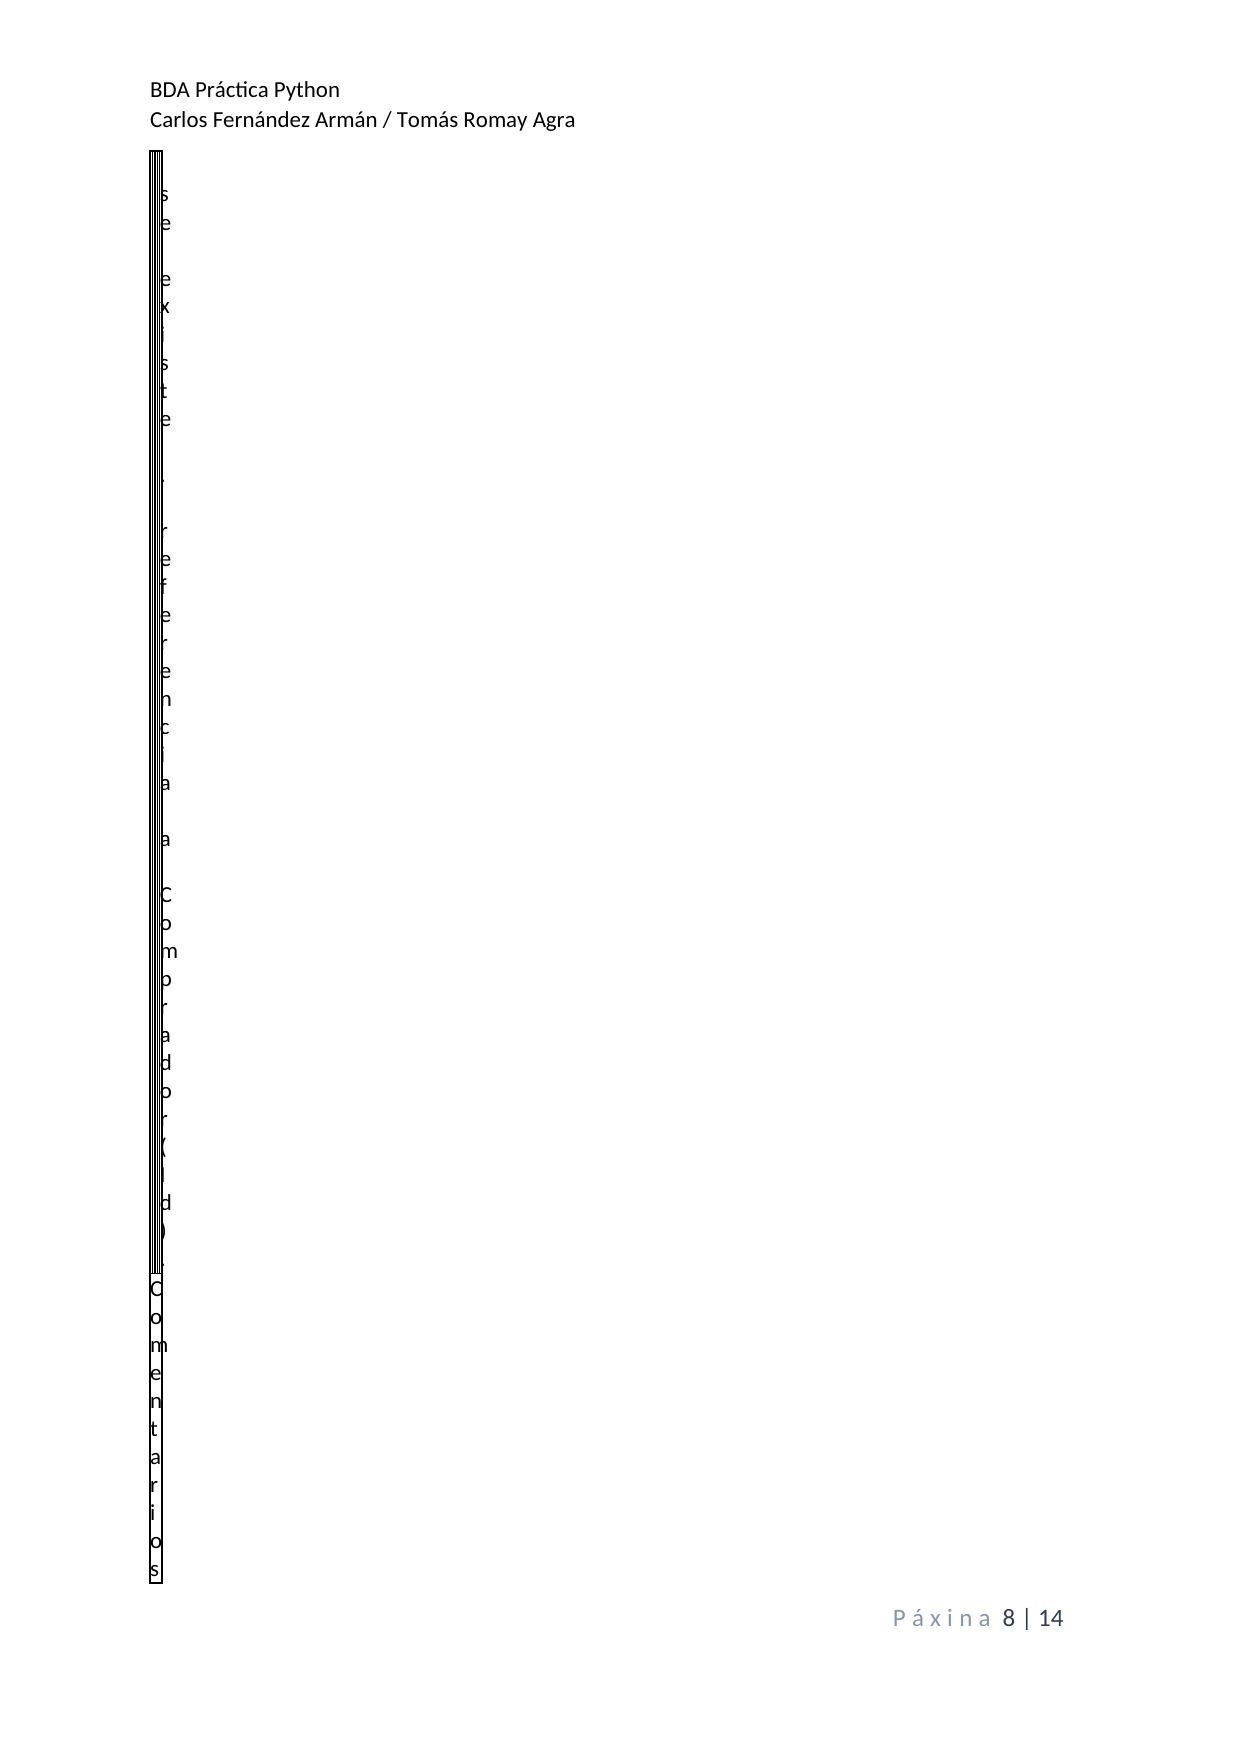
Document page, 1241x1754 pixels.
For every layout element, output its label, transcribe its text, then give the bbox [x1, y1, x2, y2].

table_cell Comentarios [151, 1374, 161, 1540]
table_cell Comentarios [151, 1322, 161, 1373]
table_cell Comentarios [151, 1292, 161, 1316]
table_cell Comentarios [151, 1546, 161, 1582]
